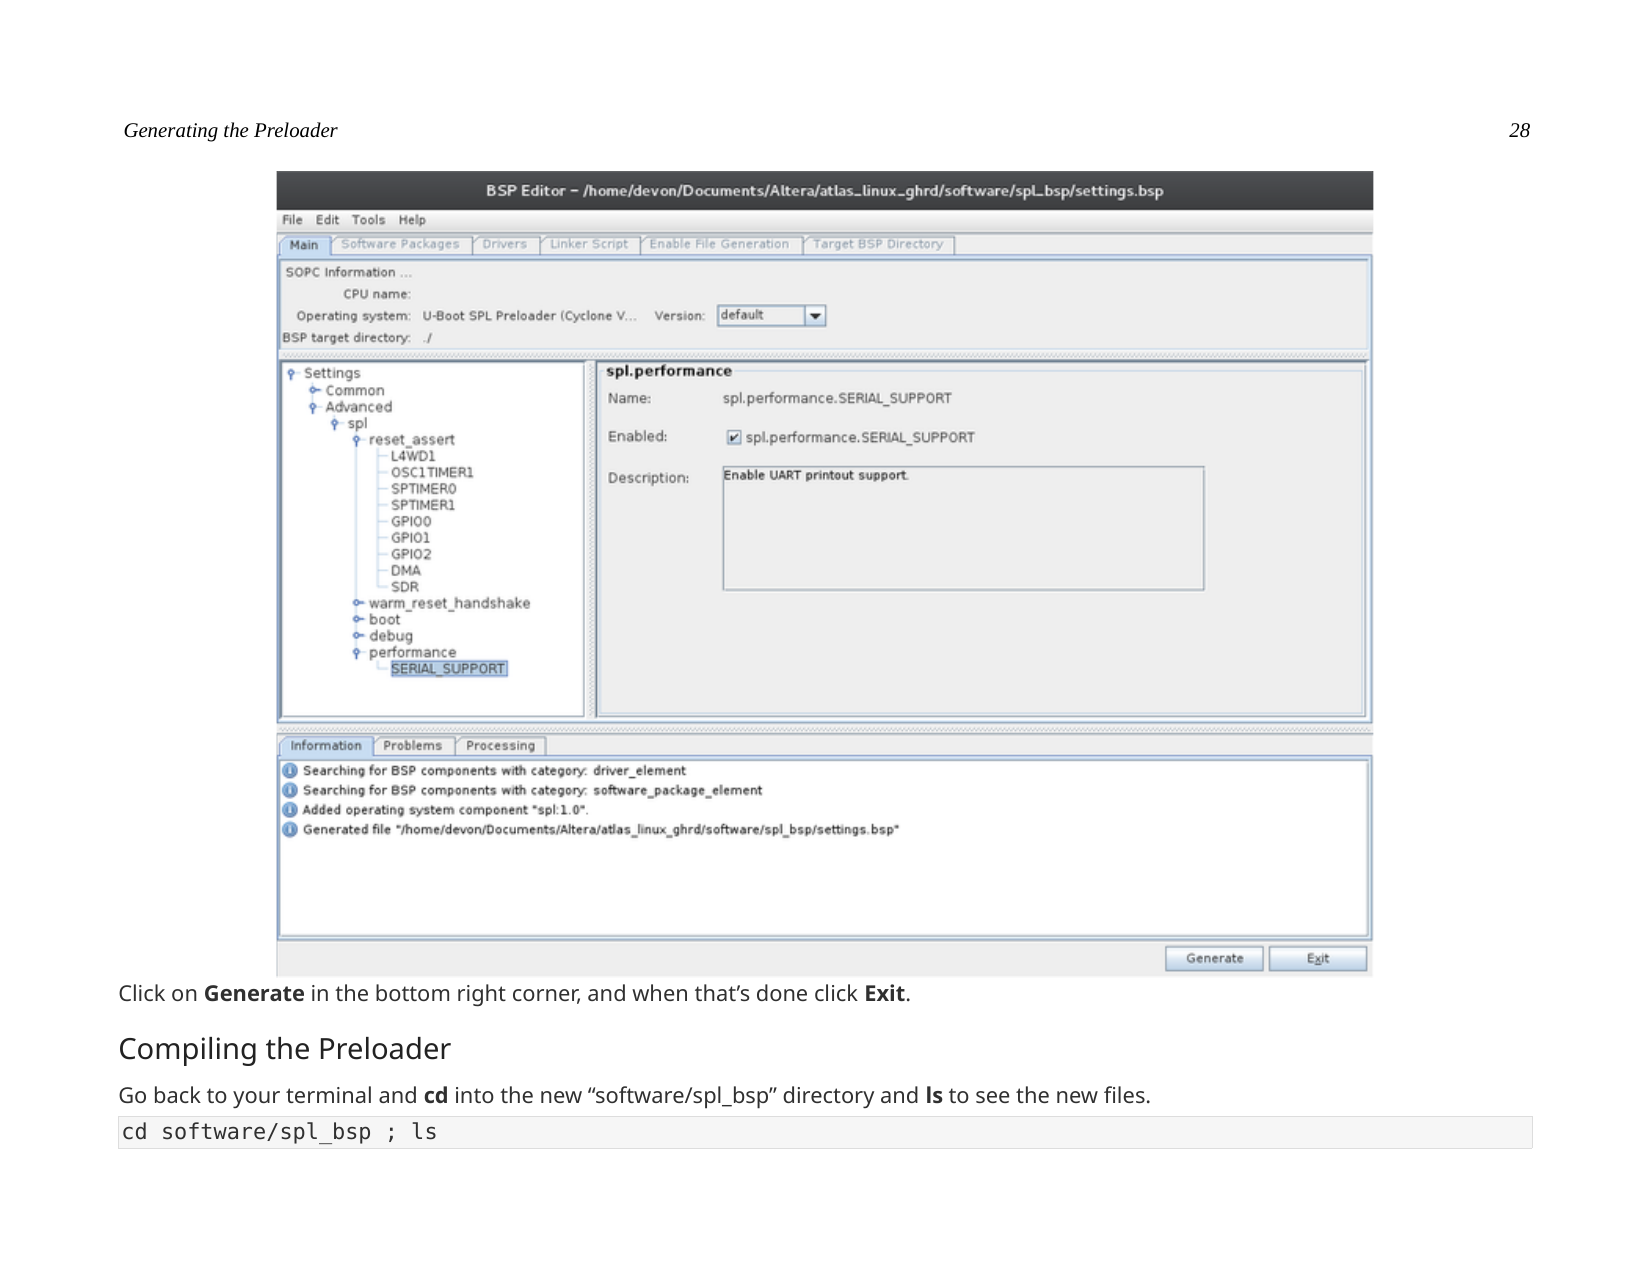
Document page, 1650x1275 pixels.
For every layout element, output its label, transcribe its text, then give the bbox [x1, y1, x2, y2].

text Click on Generate in the bottom right corner, and when that’s done click Exit. [118, 978, 1532, 1008]
picture [276, 171, 1374, 978]
text cd software/spl_bsp ; ls [119, 1117, 1532, 1148]
text Go back to your terminal and cd into the new “software/spl_bsp” directory and ls to see the new files. [118, 1080, 1532, 1110]
subtitle Compiling the Preloader [118, 1028, 1532, 1068]
